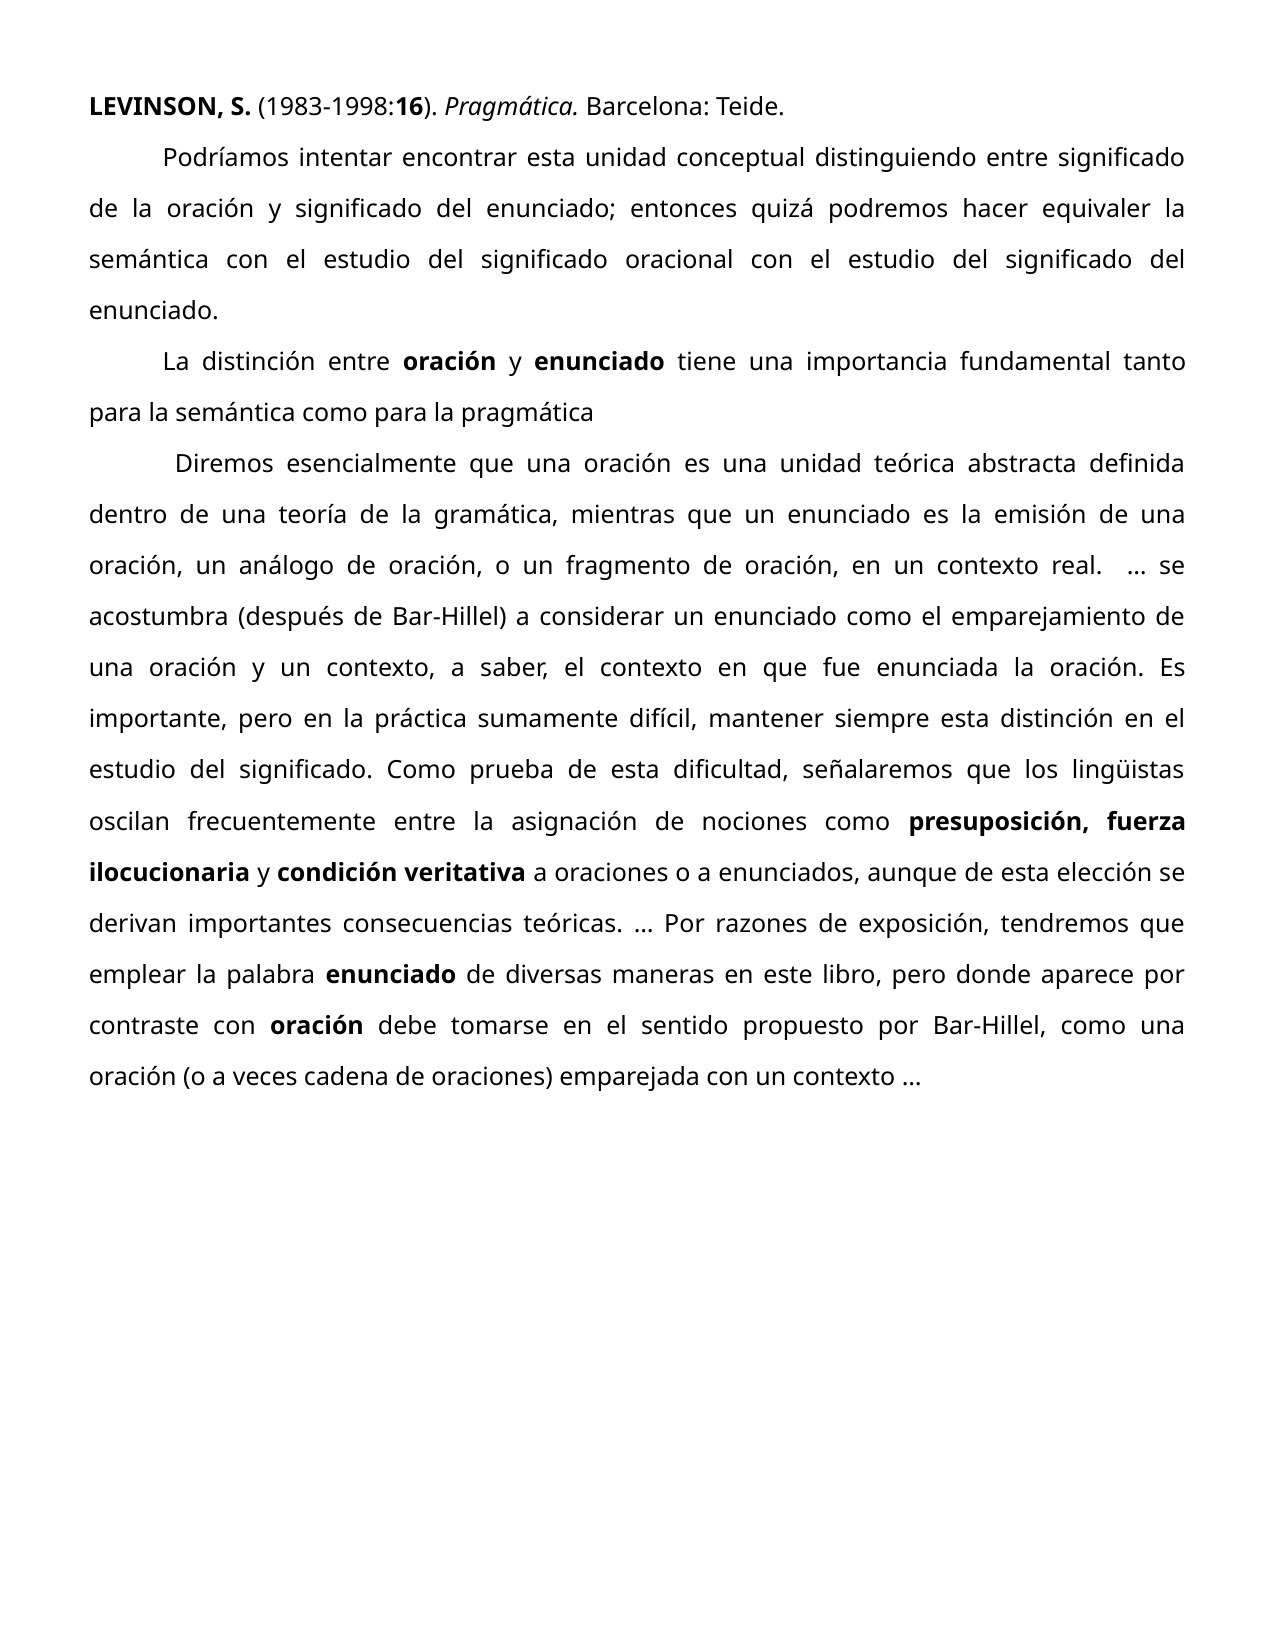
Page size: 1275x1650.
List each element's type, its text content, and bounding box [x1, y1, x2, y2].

text Diremos esencialmente que una oración es una unidad teórica abstracta definida dentro de una teoría de la gramática, mientras que un enunciado es la emisión de una oración, un análogo de oración, o un fragmento de oración, en un contexto real. … se acostumbra (después de Bar-Hillel) a considerar un enunciado como el emparejamiento de una oración y un contexto, a saber, el contexto en que fue enunciada la oración. Es importante, pero en la práctica sumamente difícil, mantener siempre esta distinción en el estudio del significado. Como prueba de esta dificultad, señalaremos que los lingüistas oscilan frecuentemente entre la asignación de nociones como presuposición, fuerza ilocucionaria y condición veritativa a oraciones o a enunciados, aunque de esta elección se derivan importantes consecuencias teóricas. … Por razones de exposición, tendremos que emplear la palabra enunciado de diversas maneras en este libro, pero donde aparece por contraste con oración debe tomarse en el sentido propuesto por Bar-Hillel, como una oración (o a veces cadena de oraciones) emparejada con un contexto … [88, 446, 1186, 1092]
text La distinción entre oración y enunciado tiene una importancia fundamental tanto para la semántica como para la pragmática [88, 344, 1186, 429]
text LEVINSON, S. (1983-1998:16). Pragmática. Barcelona: Teide. [88, 88, 1186, 123]
text Podríamos intentar encontrar esta unidad conceptual distinguiendo entre significado de la oración y significado del enunciado; entonces quizá podremos hacer equivaler la semántica con el estudio del significado oracional con el estudio del significado del enunciado. [88, 139, 1186, 327]
